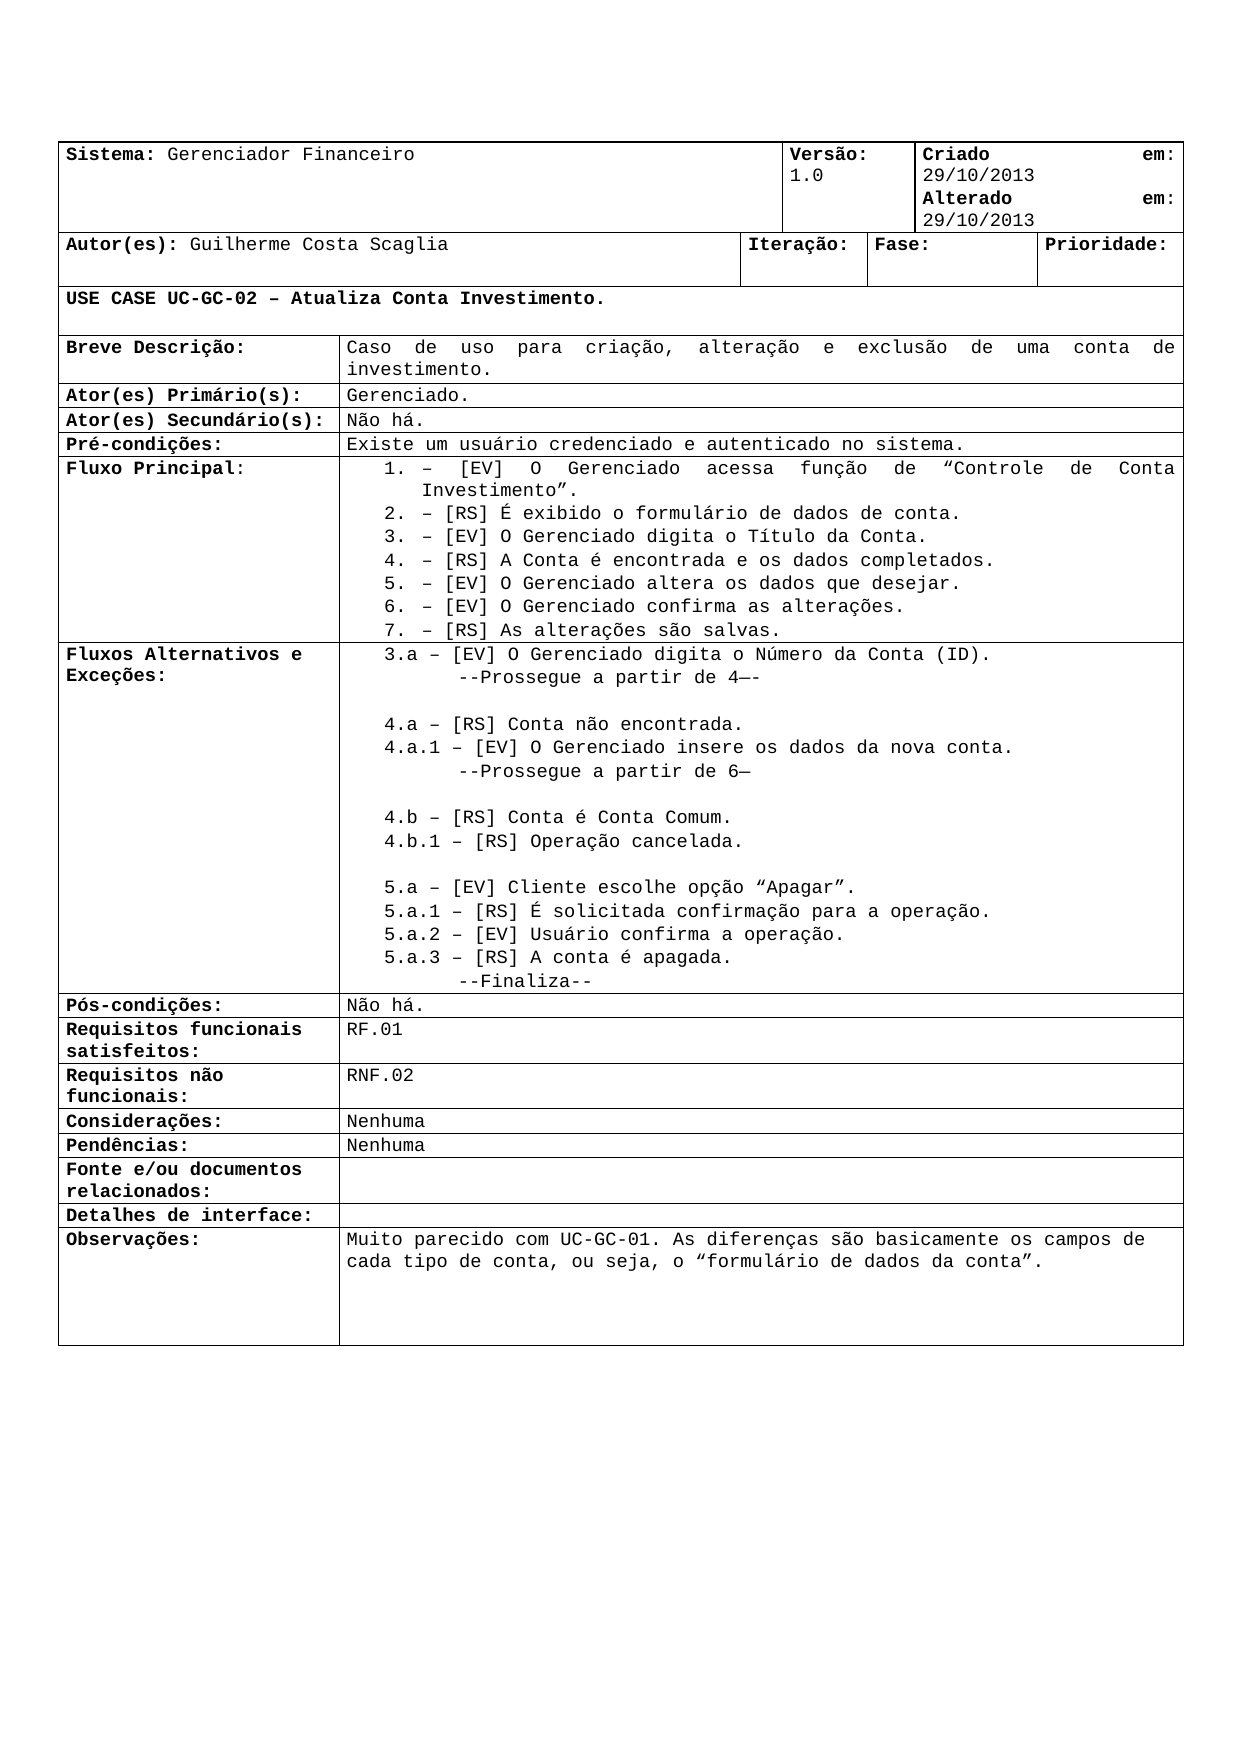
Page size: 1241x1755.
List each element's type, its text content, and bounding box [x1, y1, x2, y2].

table_cell Não há. [340, 408, 1183, 432]
table_cell Pendências: [59, 1134, 339, 1157]
table_cell Iteração: [741, 233, 867, 286]
table_header Versão: 1.0 [783, 143, 914, 232]
table_cell Ator(es) Primário(s): [59, 384, 339, 407]
table_cell RF.01 [340, 1018, 1183, 1063]
table_cell USE CASE UC-GC-02 – Atualiza Conta Investimento. [59, 287, 1183, 335]
table_cell Nenhuma [340, 1109, 1183, 1133]
table_cell Pré-condições: [59, 433, 339, 456]
table_cell [340, 1204, 1183, 1227]
table_cell Existe um usuário credenciado e autenticado no sistema. [340, 433, 1183, 456]
table_cell Fluxos Alternativos e Exceções: [59, 643, 339, 993]
table_cell Muito parecido com UC-GC-01. As diferenças são basicamente os campos de cada tipo de conta, ou seja, o “formulário de dados da conta”. [340, 1228, 1183, 1345]
table_cell Requisitos não funcionais: [59, 1064, 339, 1108]
table_cell Fonte e/ou documentos relacionados: [59, 1158, 339, 1203]
table_cell [340, 1158, 1183, 1203]
table_cell Fluxo Principal: [59, 457, 339, 642]
table_header Sistema: Gerenciador Financeiro [59, 143, 782, 232]
table_cell 3.a – [EV] O Gerenciado digita o Número da Conta (ID). --Prossegue a partir de 4—- 4.a – [RS] Conta não encontrada. 4.a.1 – [EV] O Gerenciado insere os dados da nova conta. --Prossegue a partir de 6— 4.b – [RS] Conta é Conta Comum. 4.b.1 – [RS] Operação cancelada. 5.a – [EV] Cliente escolhe opção “Apagar”. 5.a.1 – [RS] É solicitada confirmação para a operação. 5.a.2 – [EV] Usuário confirma a operação. 5.a.3 – [RS] A conta é apagada. --Finaliza-- [340, 643, 1183, 993]
table_cell Caso de uso para criação, alteração e exclusão de uma conta de investimento. [340, 336, 1183, 383]
table_cell Prioridade: [1038, 233, 1183, 286]
table_cell RNF.02 [340, 1064, 1183, 1108]
table_cell Ator(es) Secundário(s): [59, 408, 339, 432]
table_cell Gerenciado. [340, 384, 1183, 407]
table_cell Observações: [59, 1228, 339, 1345]
table_cell Não há. [340, 994, 1183, 1017]
table_cell Considerações: [59, 1109, 339, 1133]
table_cell Pós-condições: [59, 994, 339, 1017]
table_header Criado em: 29/10/2013 Alterado em: 29/10/2013 [916, 143, 1183, 232]
table_cell Breve Descrição: [59, 336, 339, 383]
table_cell Fase: [868, 233, 1037, 286]
table_cell Detalhes de interface: [59, 1204, 339, 1227]
table_cell Requisitos funcionais satisfeitos: [59, 1018, 339, 1063]
table_cell Nenhuma [340, 1134, 1183, 1157]
table_cell – [EV] O Gerenciado acessa função de “Controle de Conta Investimento”. – [RS] É exibido o formulário de dados de conta. – [EV] O Gerenciado digita o Título da Conta. – [RS] A Conta é encontrada e os dados completados. – [EV] O Gerenciado altera os dados que desejar. – [EV] O Gerenciado confirma as alterações. – [RS] As alterações são salvas. [340, 457, 1183, 642]
table_cell Autor(es): Guilherme Costa Scaglia [59, 233, 740, 286]
